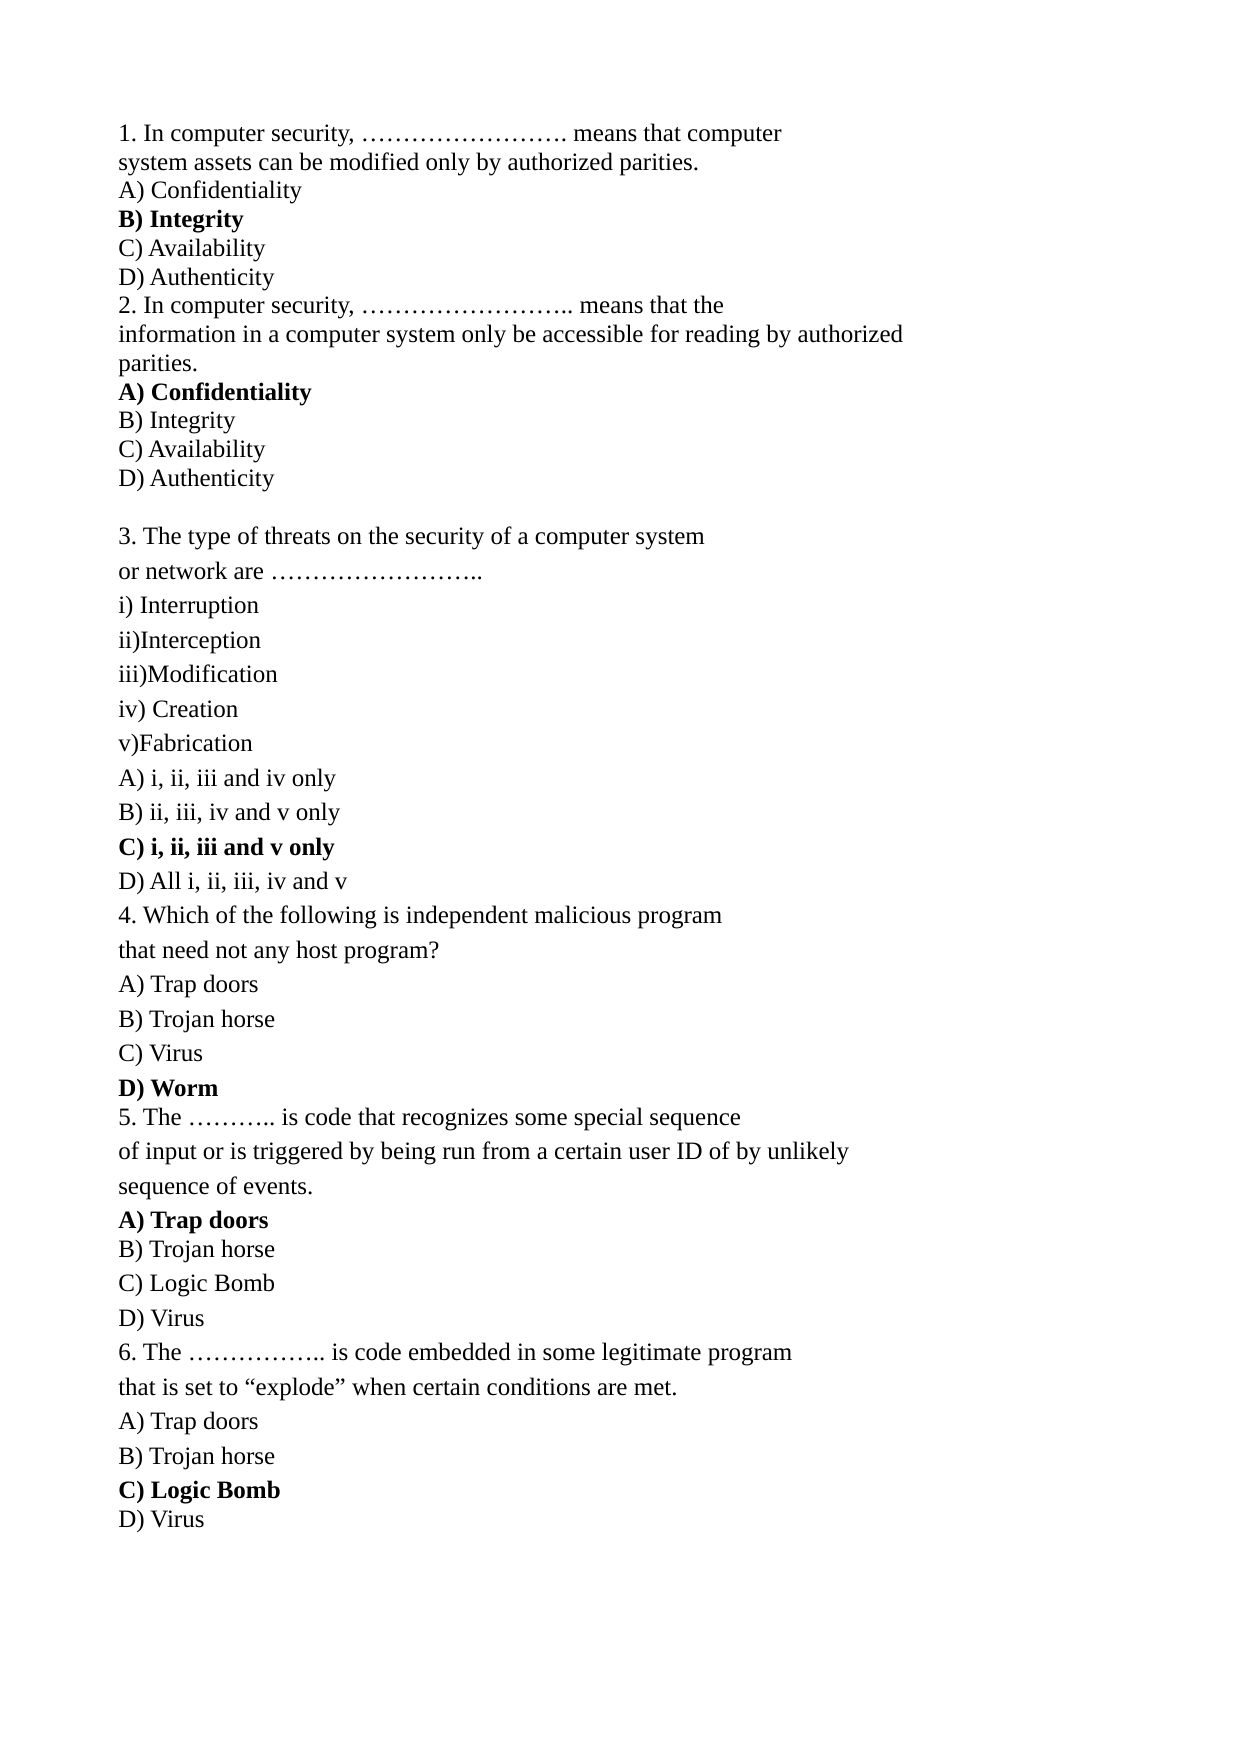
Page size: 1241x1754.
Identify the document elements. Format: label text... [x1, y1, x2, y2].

text C) Availability [118, 434, 1122, 463]
text C) Virus [118, 1038, 1122, 1067]
text D) Authenticity [118, 262, 1122, 291]
text ii)Interception [118, 625, 1122, 653]
text A) Trap doors [118, 1205, 1122, 1234]
text B) Trojan horse [118, 1441, 1122, 1469]
text C) Logic Bomb [118, 1475, 1122, 1504]
text B) Integrity [118, 406, 1122, 434]
text A) Confidentiality [118, 377, 1122, 406]
text 3. The type of threats on the security of a computer system or network are …………………….. [118, 521, 1122, 584]
text D) Virus [118, 1303, 1122, 1332]
text C) Availability [118, 233, 1122, 262]
text iv) Creation [118, 694, 1122, 722]
text iii)Modification [118, 659, 1122, 688]
text D) All i, ii, iii, iv and v [118, 866, 1122, 895]
text 1. In computer security, ……………………. means that computer system assets can be modified only by authorized parities. [118, 118, 1122, 176]
text A) Trap doors [118, 1406, 1122, 1435]
text B) ii, iii, iv and v only [118, 797, 1122, 826]
text i) Interruption [118, 590, 1122, 619]
text A) i, ii, iii and iv only [118, 763, 1122, 791]
text B) Trojan horse [118, 1004, 1122, 1033]
text D) Worm [118, 1073, 1122, 1102]
text D) Authenticity [118, 463, 1122, 492]
text v)Fabrication [118, 728, 1122, 757]
text C) i, ii, iii and v only [118, 832, 1122, 860]
text C) Logic Bomb [118, 1268, 1122, 1297]
text 6. The …………….. is code embedded in some legitimate program that is set to “explode” when certain conditions are met. [118, 1337, 1122, 1401]
text 4. Which of the following is independent malicious program that need not any host program? [118, 901, 1122, 964]
text A) Confidentiality [118, 176, 1122, 204]
text A) Trap doors [118, 969, 1122, 998]
text B) Integrity [118, 204, 1122, 233]
text D) Virus [118, 1504, 1122, 1533]
text B) Trojan horse [118, 1234, 1122, 1263]
text 5. The ……….. is code that recognizes some special sequence of input or is triggered by being run from a certain user ID of by unlikely sequence of events. [118, 1102, 1122, 1199]
text 2. In computer security, …………………….. means that the information in a computer system only be accessible for reading by authorized parities. [118, 291, 1122, 377]
